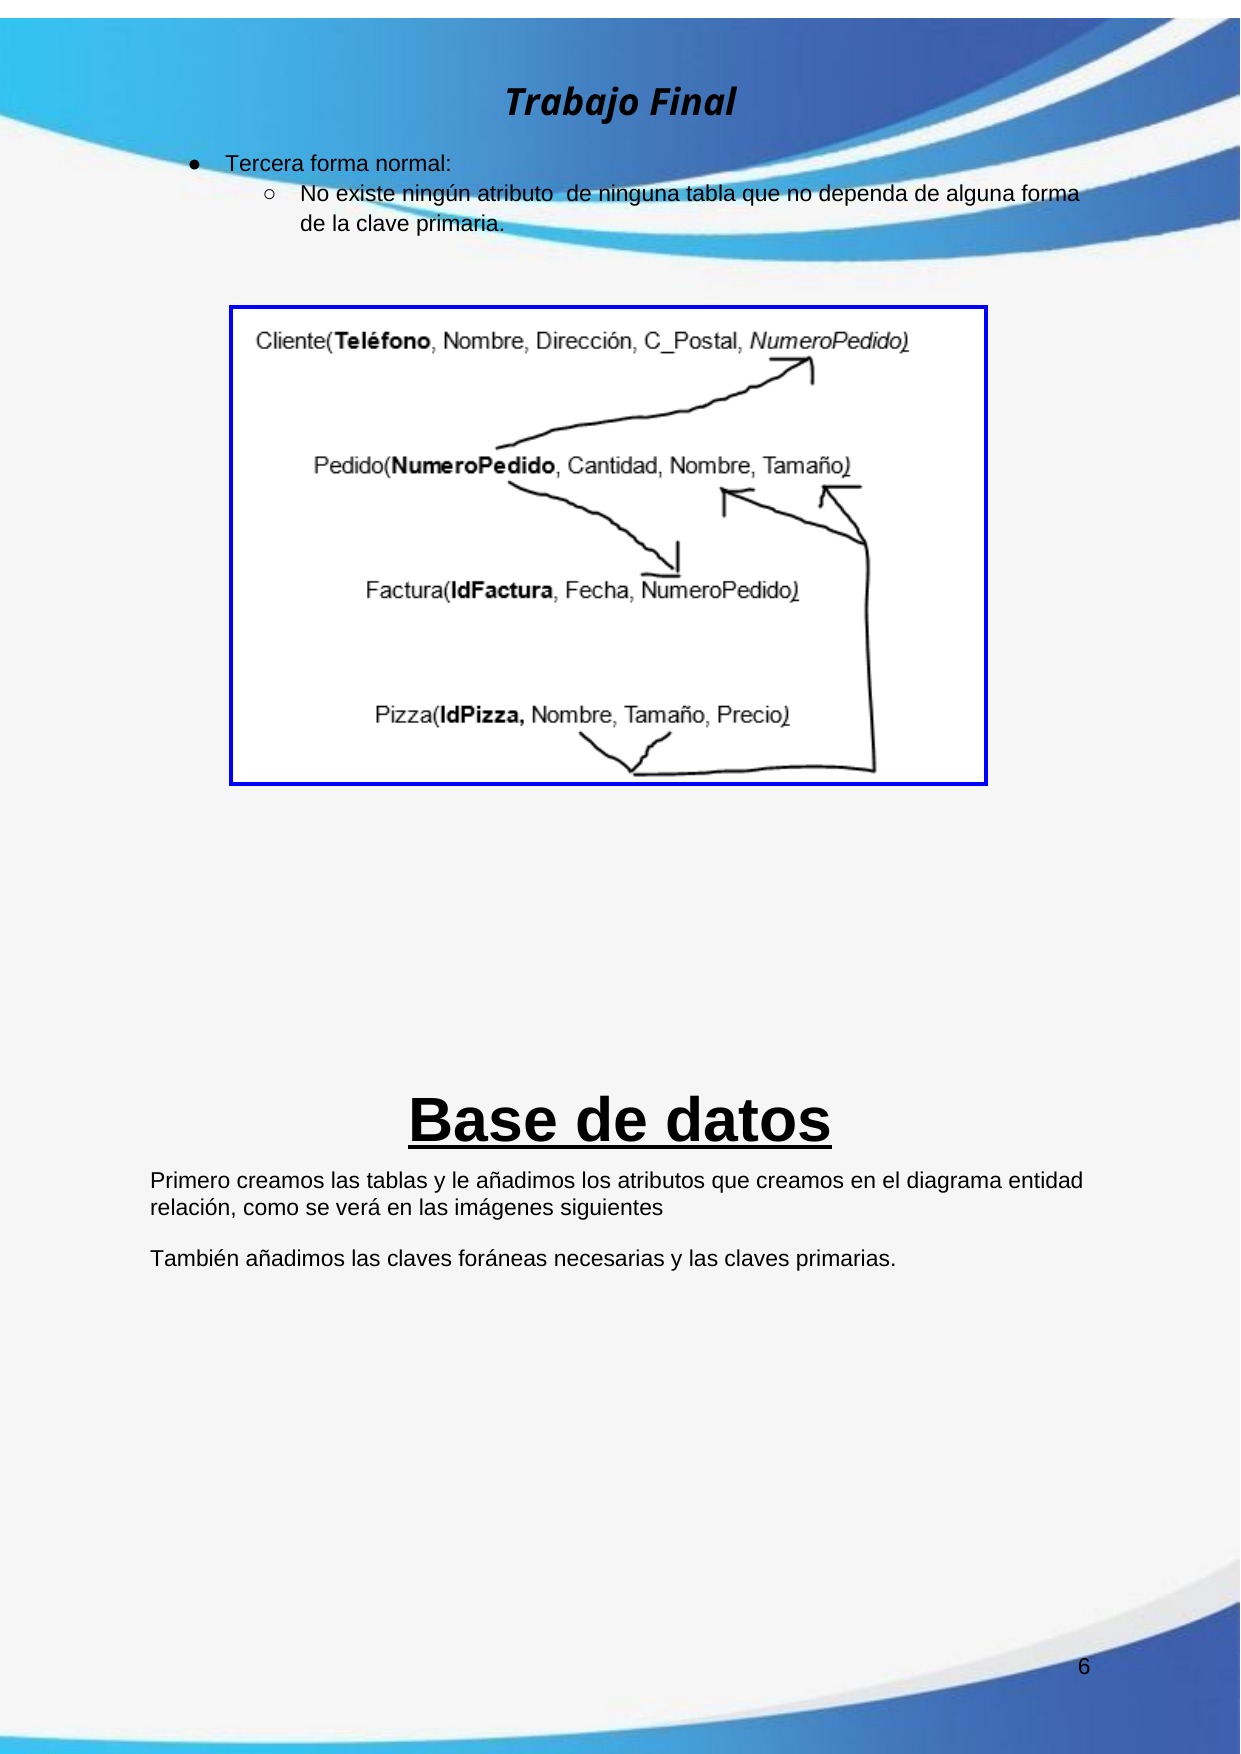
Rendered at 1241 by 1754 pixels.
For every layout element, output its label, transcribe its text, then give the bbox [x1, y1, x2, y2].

picture [0, 18, 1240, 1754]
text Primero creamos las tablas y le añadimos los atributos que creamos en el diagrama entidad relación, como se verá en las imágenes siguientes [150, 1167, 1090, 1220]
text También añadimos las claves foráneas necesarias y las claves primarias. [150, 1245, 1090, 1271]
subtitle Base de datos [150, 1083, 1090, 1155]
list Tercera forma normal: [187, 150, 1090, 176]
list No existe ningún atributo de ninguna tabla que no dependa de alguna forma de la clave primaria. [262, 180, 1090, 237]
